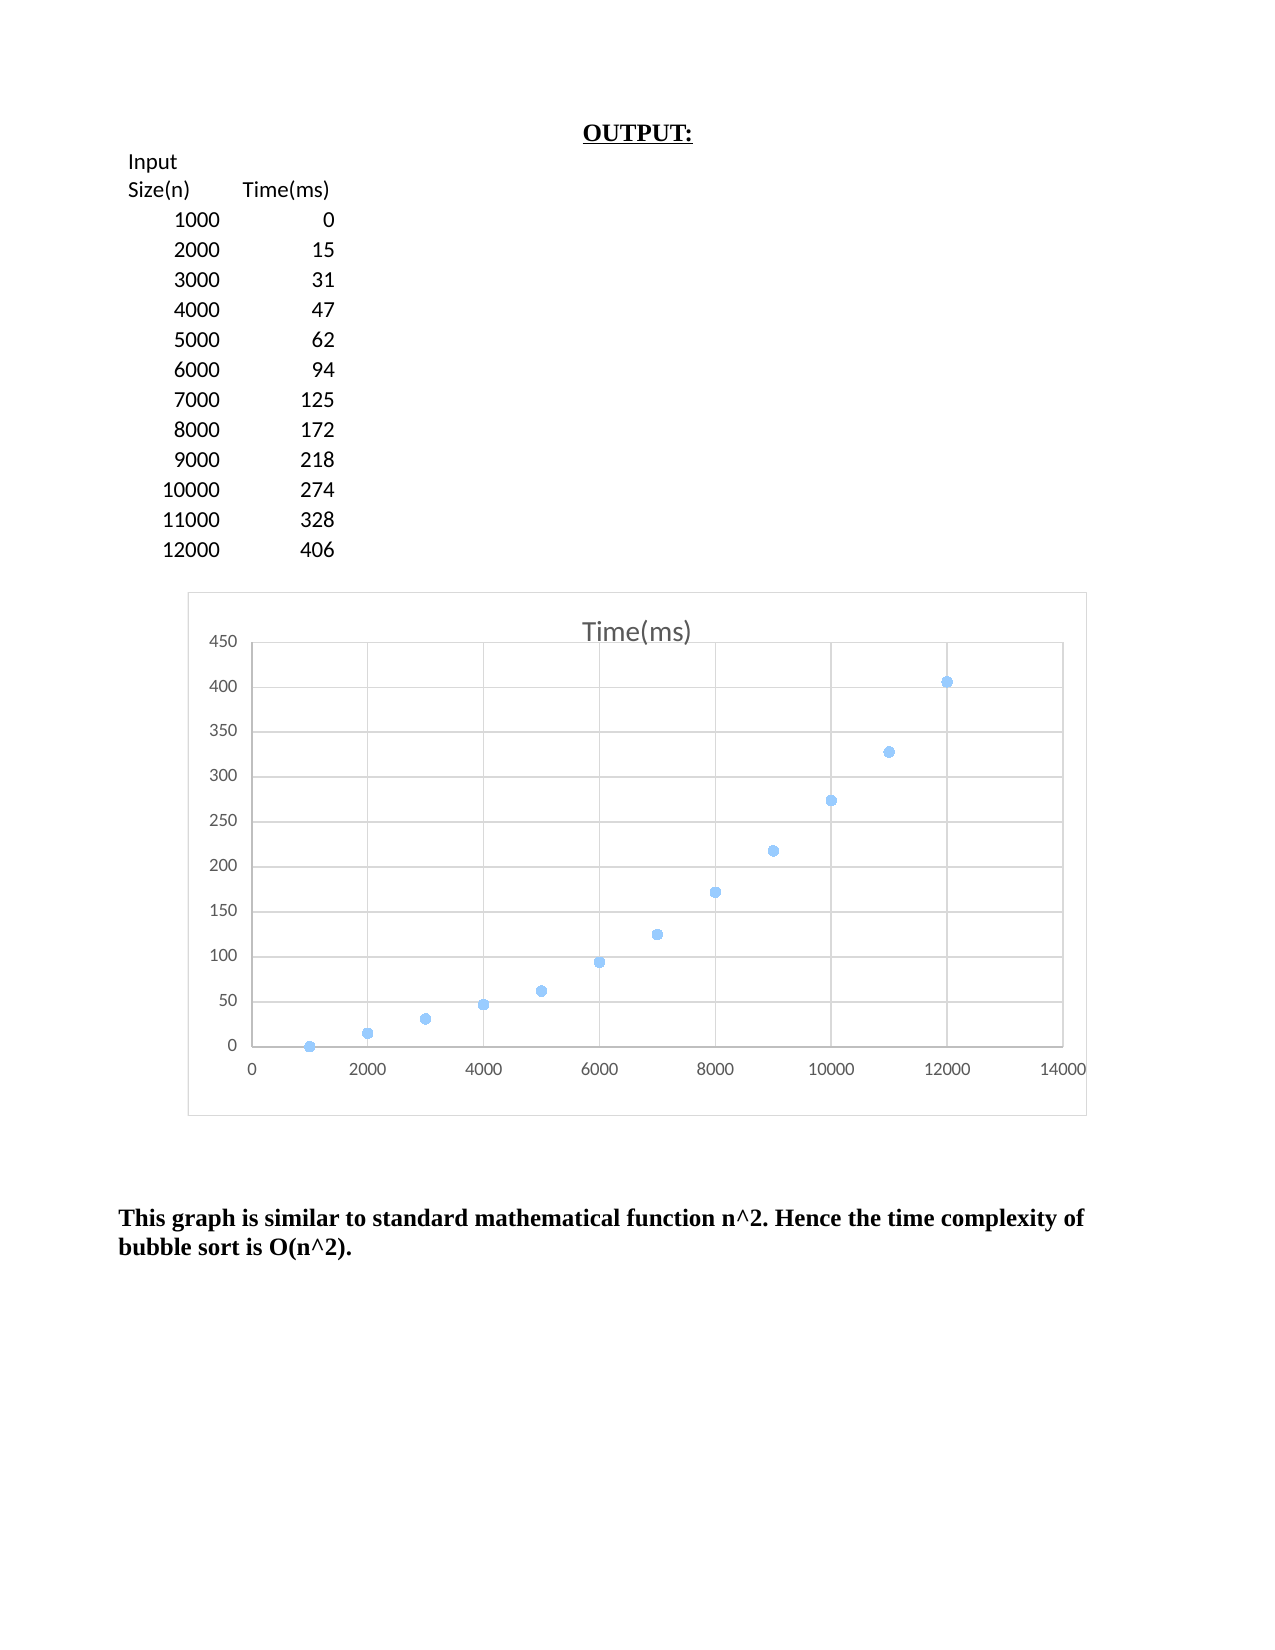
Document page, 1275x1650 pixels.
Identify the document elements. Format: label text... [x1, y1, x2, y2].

table_cell 7000 [117, 383, 231, 413]
table_cell 2000 [117, 233, 231, 263]
table_cell 5000 [117, 323, 231, 353]
table_cell 6000 [117, 353, 231, 383]
table_cell 47 [231, 293, 346, 323]
table_cell 94 [231, 353, 346, 383]
table_header Input Size(n) [117, 147, 231, 203]
table_cell 172 [231, 413, 346, 443]
text This graph is similar to standard mathematical function n^2. Hence the time complexity of bubble sort is O(n^2). [118, 1203, 1157, 1260]
table_cell 62 [231, 323, 346, 353]
table_cell 4000 [117, 293, 231, 323]
table_header Time(ms) [231, 147, 346, 203]
table_cell 328 [231, 503, 346, 533]
table_cell 0 [231, 203, 346, 233]
table_cell 15 [231, 233, 346, 263]
table_cell 218 [231, 443, 346, 473]
table_cell 10000 [117, 473, 231, 503]
table_cell 8000 [117, 413, 231, 443]
table_cell 3000 [117, 263, 231, 293]
table_cell 12000 [117, 533, 231, 563]
table_cell 1000 [117, 203, 231, 233]
table_cell 125 [231, 383, 346, 413]
table_cell 9000 [117, 443, 231, 473]
table_cell 406 [231, 533, 346, 563]
text OUTPUT: [118, 118, 1157, 147]
table_cell 11000 [117, 503, 231, 533]
table_cell 31 [231, 263, 346, 293]
table_cell 274 [231, 473, 346, 503]
